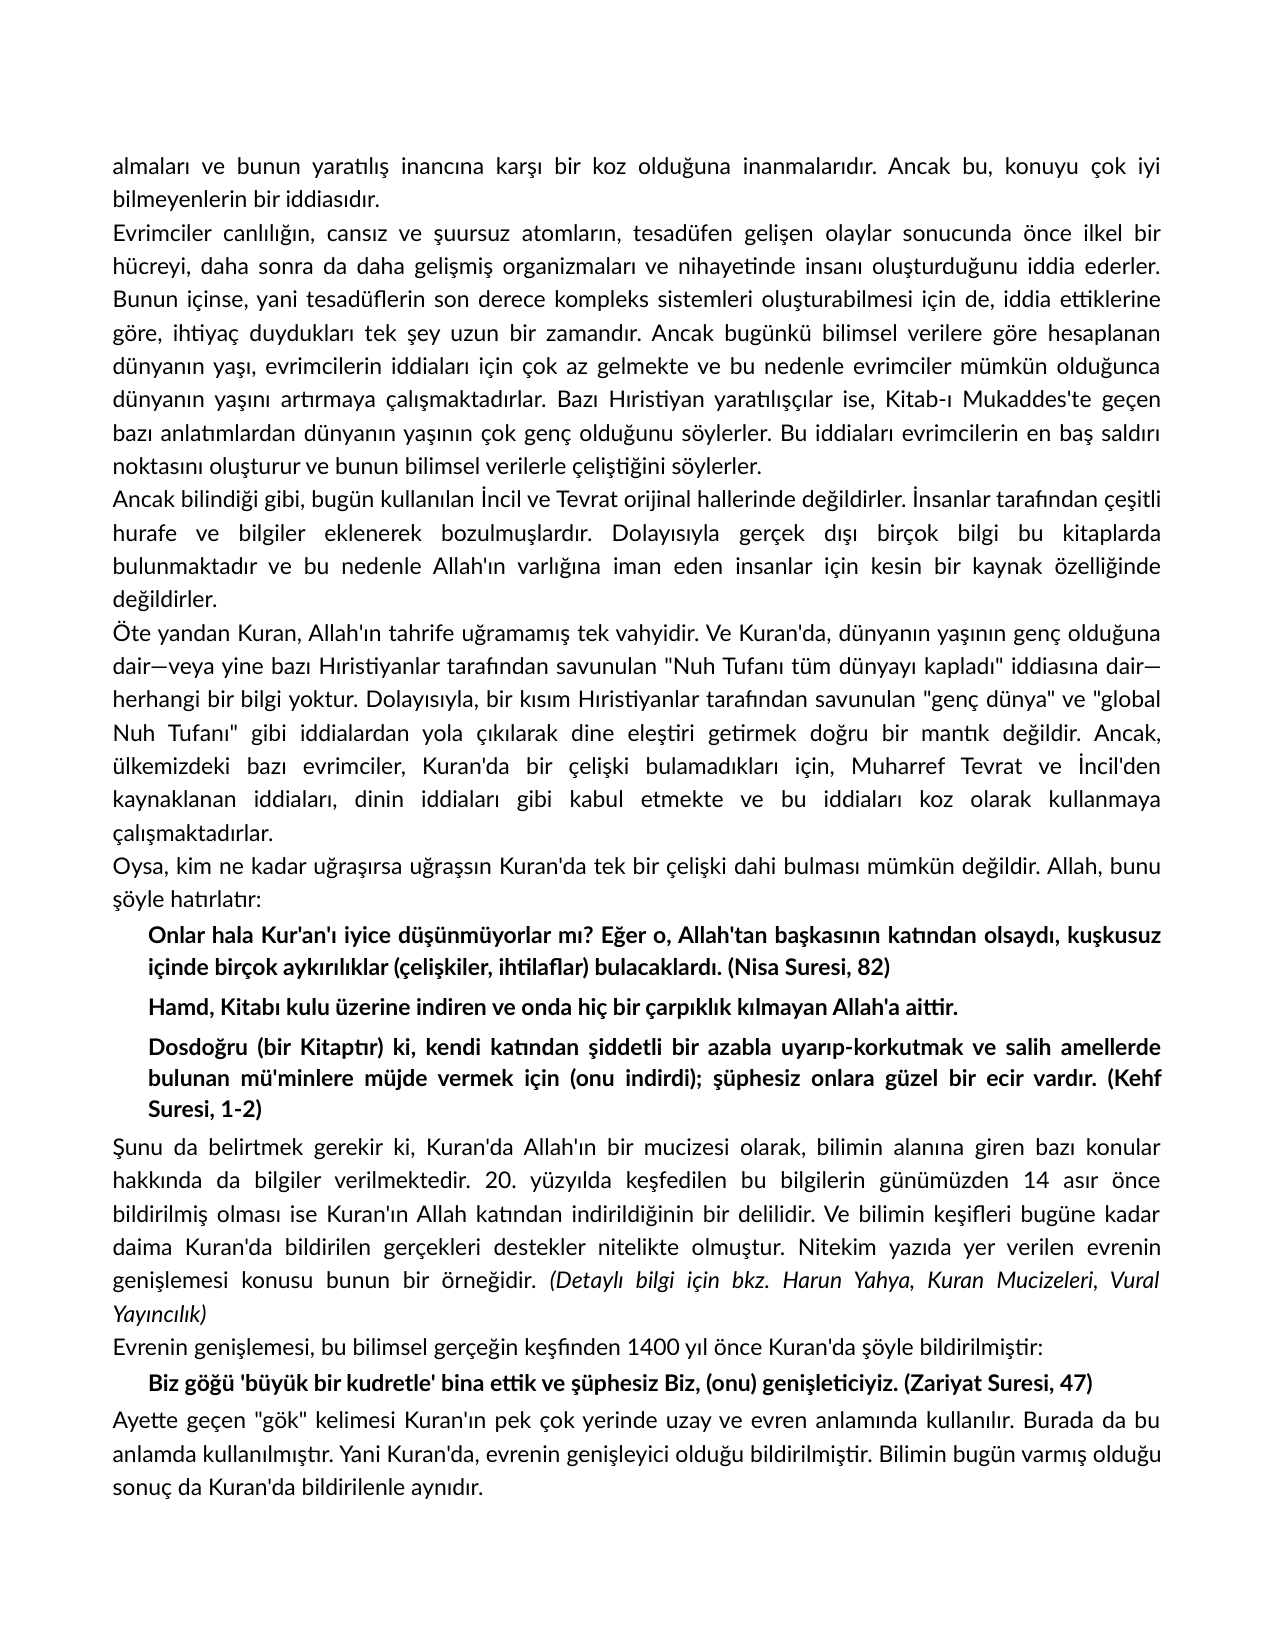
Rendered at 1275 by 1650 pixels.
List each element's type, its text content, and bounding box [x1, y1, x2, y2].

text Evrenin genişlemesi, bu bilimsel gerçeğin keşfinden 1400 yıl önce Kuran'da şöyle bildirilmiştir: [112, 1329, 1162, 1362]
text Oysa, kim ne kadar uğraşırsa uğraşsın Kuran'da tek bir çelişki dahi bulması mümkün değildir. Allah, bunu şöyle hatırlatır: [112, 848, 1162, 914]
text Ancak bilindiği gibi, bugün kullanılan İncil ve Tevrat orijinal hallerinde değildirler. İnsanlar tarafından çeşitli hurafe ve bilgiler eklenerek bozulmuşlardır. Dolayısıyla gerçek dışı birçok bilgi bu kitaplarda bulunmaktadır ve bu nedenle Allah'ın varlığına iman eden insanlar için kesin bir kaynak özelliğinde değildirler. [112, 481, 1162, 614]
text Evrimciler canlılığın, cansız ve şuursuz atomların, tesadüfen gelişen olaylar sonucunda önce ilkel bir hücreyi, daha sonra da daha gelişmiş organizmaları ve nihayetinde insanı oluşturduğunu iddia ederler. Bunun içinse, yani tesadüflerin son derece kompleks sistemleri oluşturabilmesi için de, iddia ettiklerine göre, ihtiyaç duydukları tek şey uzun bir zamandır. Ancak bugünkü bilimsel verilere göre hesaplanan dünyanın yaşı, evrimcilerin iddiaları için çok az gelmekte ve bu nedenle evrimciler mümkün olduğunca dünyanın yaşını artırmaya çalışmaktadırlar. Bazı Hıristiyan yaratılışçılar ise, Kitab-ı Mukaddes'te geçen bazı anlatımlardan dünyanın yaşının çok genç olduğunu söylerler. Bu iddiaları evrimcilerin en baş saldırı noktasını oluşturur ve bunun bilimsel verilerle çeliştiğini söylerler. [112, 214, 1162, 481]
text Biz göğü 'büyük bir kudretle' bina ettik ve şüphesiz Biz, (onu) genişleticiyiz. (Zariyat Suresi, 47) [148, 1366, 1162, 1398]
text Ayette geçen "gök" kelimesi Kuran'ın pek çok yerinde uzay ve evren anlamında kullanılır. Burada da bu anlamda kullanılmıştır. Yani Kuran'da, evrenin genişleyici olduğu bildirilmiştir. Bilimin bugün varmış olduğu sonuç da Kuran'da bildirilenle aynıdır. [112, 1402, 1162, 1502]
text Dosdoğru (bir Kitaptır) ki, kendi katından şiddetli bir azabla uyarıp-korkutmak ve salih amellerde bulunan mü'minlere müjde vermek için (onu indirdi); şüphesiz onlara güzel bir ecir vardır. (Kehf Suresi, 1-2) [148, 1030, 1162, 1124]
text Onlar hala Kur'an'ı iyice düşünmüyorlar mı? Eğer o, Allah'tan başkasının katından olsaydı, kuşkusuz içinde birçok aykırılıklar (çelişkiler, ihtilaflar) bulacaklardı. (Nisa Suresi, 82) [148, 919, 1162, 981]
text Öte yandan Kuran, Allah'ın tahrife uğramamış tek vahyidir. Ve Kuran'da, dünyanın yaşının genç olduğuna dair—veya yine bazı Hıristiyanlar tarafından savunulan "Nuh Tufanı tüm dünyayı kapladı" iddiasına dair—herhangi bir bilgi yoktur. Dolayısıyla, bir kısım Hıristiyanlar tarafından savunulan "genç dünya" ve "global Nuh Tufanı" gibi iddialardan yola çıkılarak dine eleştiri getirmek doğru bir mantık değildir. Ancak, ülkemizdeki bazı evrimciler, Kuran'da bir çelişki bulamadıkları için, Muharref Tevrat ve İncil'den kaynaklanan iddiaları, dinin iddiaları gibi kabul etmekte ve bu iddiaları koz olarak kullanmaya çalışmaktadırlar. [112, 614, 1162, 848]
text Hamd, Kitabı kulu üzerine indiren ve onda hiç bir çarpıklık kılmayan Allah'a aittir. [148, 990, 1162, 1021]
text Şunu da belirtmek gerekir ki, Kuran'da Allah'ın bir mucizesi olarak, bilimin alanına giren bazı konular hakkında da bilgiler verilmektedir. 20. yüzyılda keşfedilen bu bilgilerin günümüzden 14 asır önce bildirilmiş olması ise Kuran'ın Allah katından indirildiğinin bir delilidir. Ve bilimin keşifleri bugüne kadar daima Kuran'da bildirilen gerçekleri destekler nitelikte olmuştur. Nitekim yazıda yer verilen evrenin genişlemesi konusu bunun bir örneğidir. (Detaylı bilgi için bkz. Harun Yahya, Kuran Mucizeleri, Vural Yayıncılık) [112, 1129, 1162, 1329]
text almaları ve bunun yaratılış inancına karşı bir koz olduğuna inanmalarıdır. Ancak bu, konuyu çok iyi bilmeyenlerin bir iddiasıdır. [112, 148, 1162, 214]
